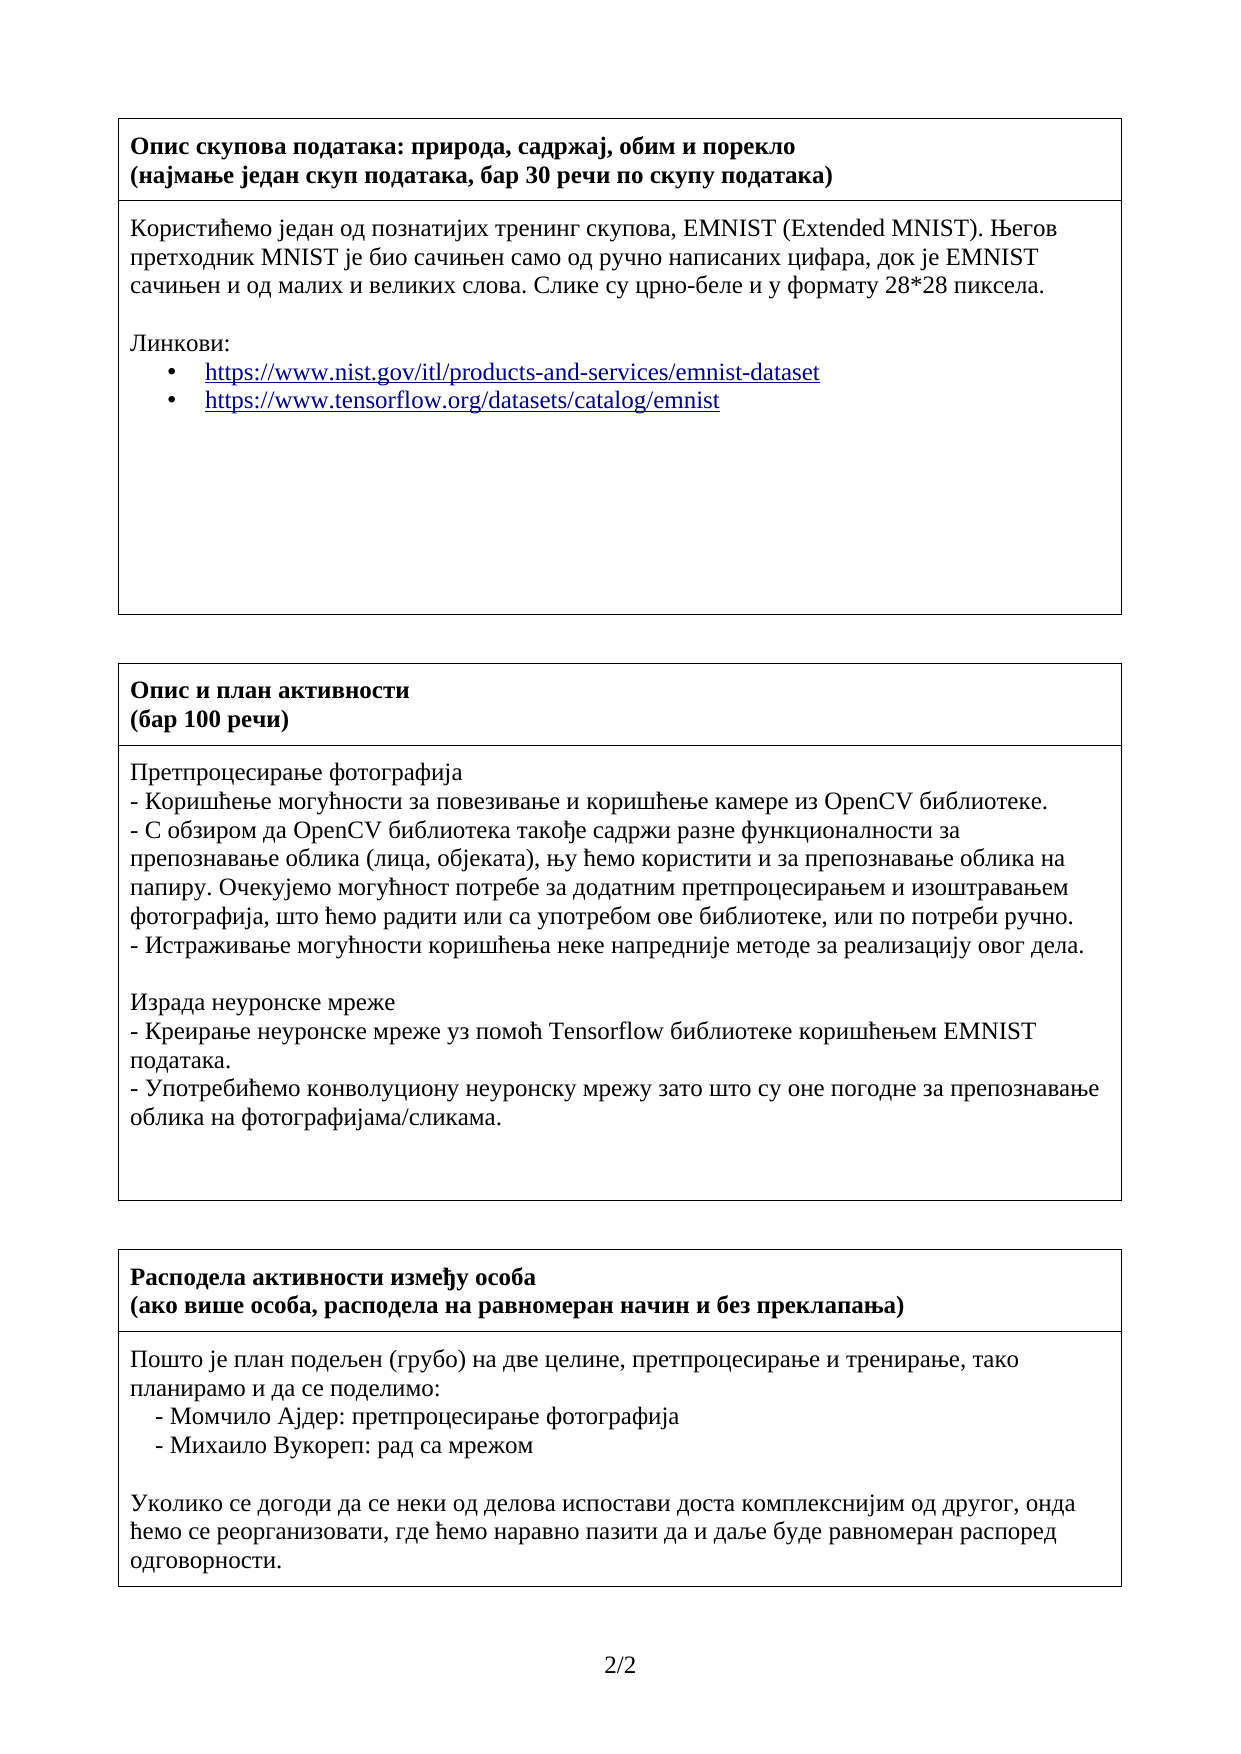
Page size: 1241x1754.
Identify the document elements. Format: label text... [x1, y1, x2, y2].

table_header Опис и план активности (бар 100 речи) [119, 664, 1121, 744]
table_cell Користићемо један од познатијих тренинг скупова, EMNIST (Extended MNIST). Његов претходник MNIST је био сачињен само од ручно написаних цифара, док је EMNIST сачињен и од малих и великих слова. Слике су црно-беле и у формату 28*28 пиксела. Линкови: https://www.nist.gov/itl/products-and-services/emnist-dataset https://www.tensorflow.org/datasets/catalog/emnist [119, 201, 1121, 614]
table_header Расподела активности између особа (ако више особа, расподела на равномеран начин и без преклапања) [119, 1250, 1121, 1331]
table_cell Претпроцесирање фотографија - Коришћење могућности за повезивање и коришћење камере из OpenCV библиотеке. - С обзиром да OpenCV библиотека такође садржи разне функционалности за препознавање облика (лица, објеката), њу ћемо користити и за препознавање облика на папиру. Очекујемо могућност потребе за додатним претпроцесирањем и изоштравањем фотографија, што ћемо радити или са употребом ове библиотеке, или по потреби ручно. - Истраживање могућности коришћења неке напредније методе за реализацију овог дела. Израда неуронске мреже - Креирање неуронске мреже уз помоћ Tensorflow библиотеке коришћењем EMNIST података. - Употребићемо конволуциону неуронску мрежу зато што су оне погодне за препознавање облика на фотографијама/сликама. [119, 746, 1121, 1200]
table_header Опис скупова података: природа, садржај, обим и порекло (најмање један скуп података, бар 30 речи по скупу података) [119, 119, 1121, 200]
table_cell Пошто је план подељен (грубо) на две целине, претпроцесирање и тренирање, тако планирамо и да се поделимо: - Момчило Ајдер: претпроцесирање фотографија - Михаило Вукореп: рад са мрежом Уколико се догоди да се неки од делова испостави доста комплекснијим од другог, онда ћемо се реорганизовати, где ћемо наравно пазити да и даље буде равномеран распоред одговорности. [119, 1332, 1121, 1586]
